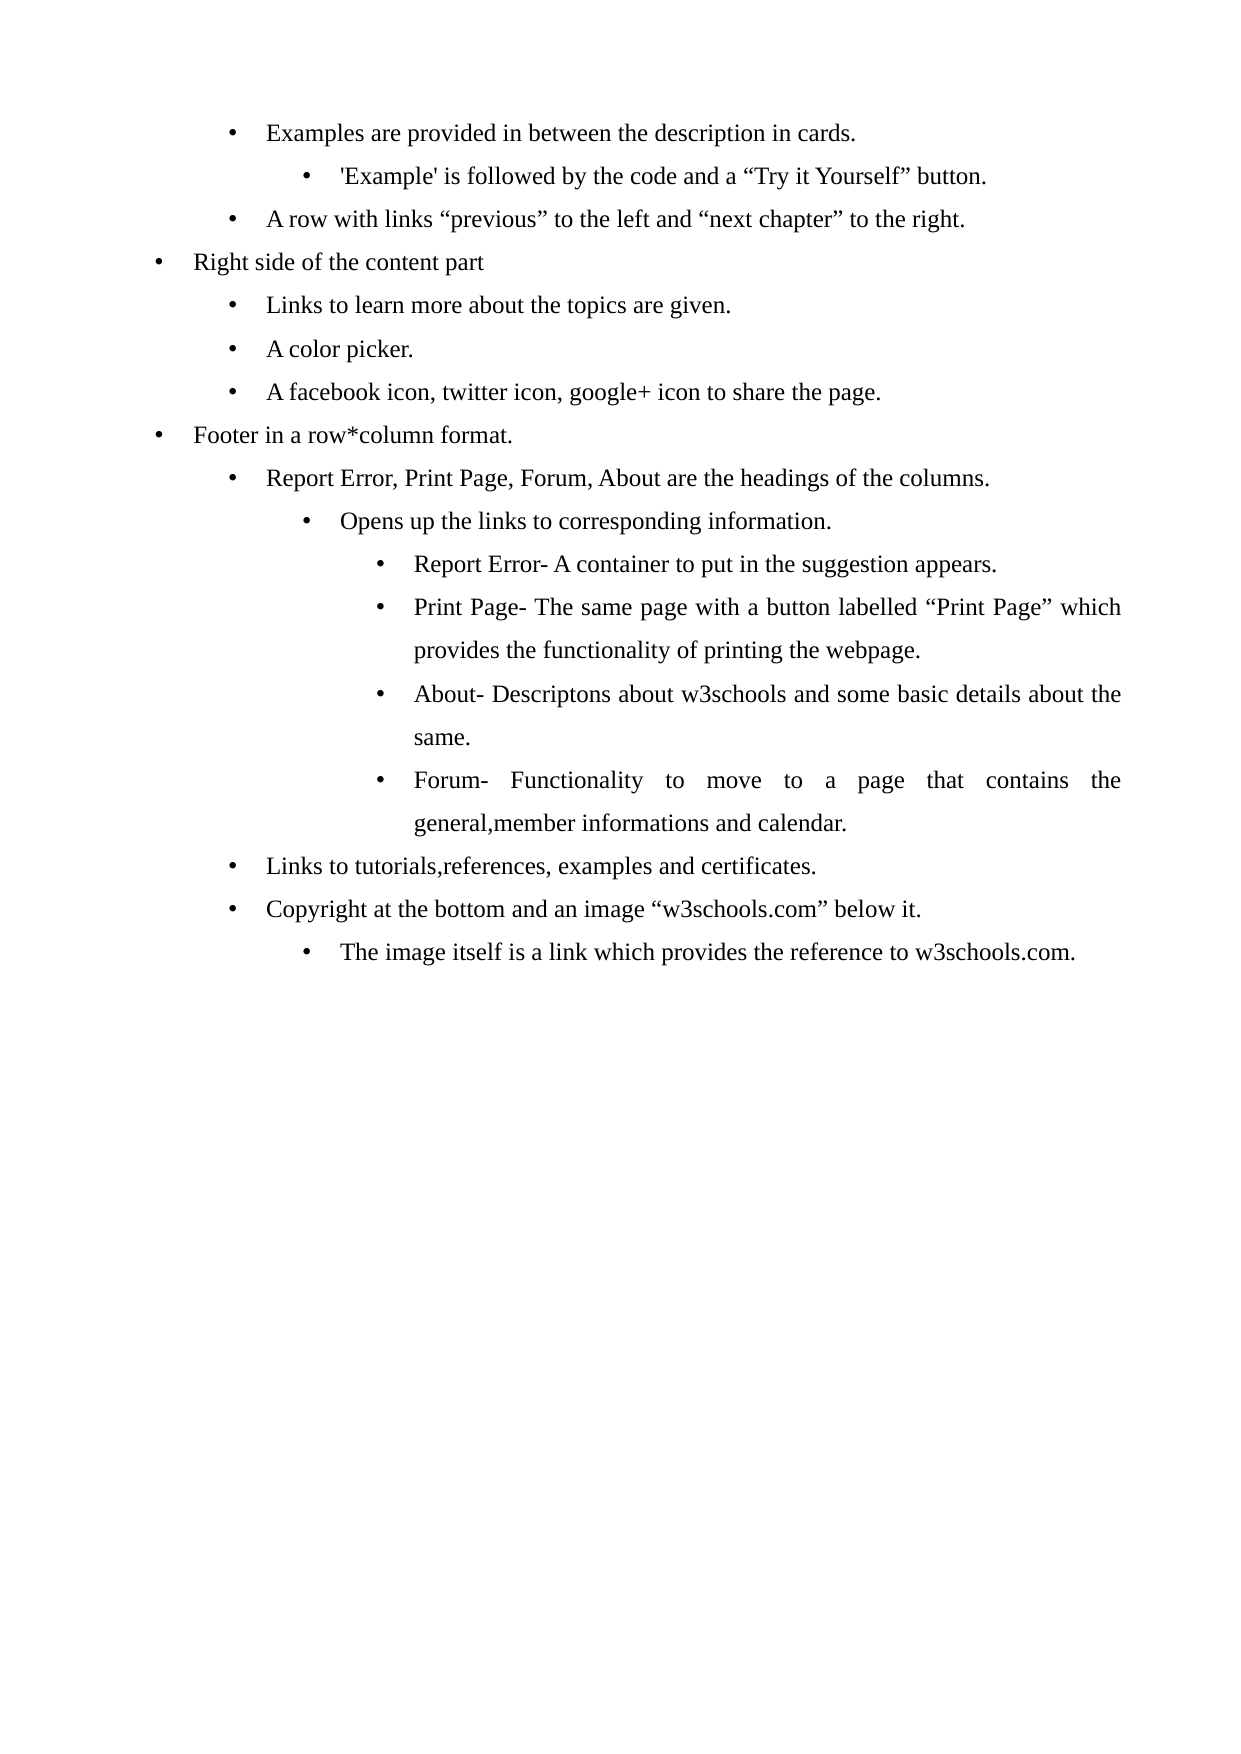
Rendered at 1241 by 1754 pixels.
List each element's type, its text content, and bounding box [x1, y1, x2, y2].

list Forum- Functionality to move to a page that contains the general,member informations and calendar. [376, 765, 1122, 837]
list About- Descriptons about w3schools and some basic details about the same. [376, 679, 1122, 751]
list Report Error, Print Page, Forum, About are the headings of the columns. [228, 463, 1122, 492]
list A facebook icon, twitter icon, google+ icon to share the page. [228, 377, 1122, 406]
list A color picker. [228, 334, 1122, 362]
list Copyright at the bottom and an image “w3schools.com” below it. [228, 894, 1122, 923]
list Links to learn more about the topics are given. [228, 291, 1122, 319]
list Links to tutorials,references, examples and certificates. [228, 851, 1122, 880]
list A row with links “previous” to the left and “next chapter” to the right. [228, 204, 1122, 233]
list Print Page- The same page with a button labelled “Print Page” which provides the functionality of printing the webpage. [376, 592, 1122, 664]
list The image itself is a link which provides the reference to w3schools.com. [302, 937, 1122, 966]
list Right side of the content part [154, 247, 1122, 276]
list Report Error- A container to put in the suggestion appears. [376, 549, 1122, 578]
list 'Example' is followed by the code and a “Try it Yourself” button. [302, 161, 1122, 190]
list Opens up the links to corresponding information. [302, 506, 1122, 535]
list Examples are provided in between the description in cards. [228, 118, 1122, 147]
list Footer in a row*column format. [154, 420, 1122, 449]
